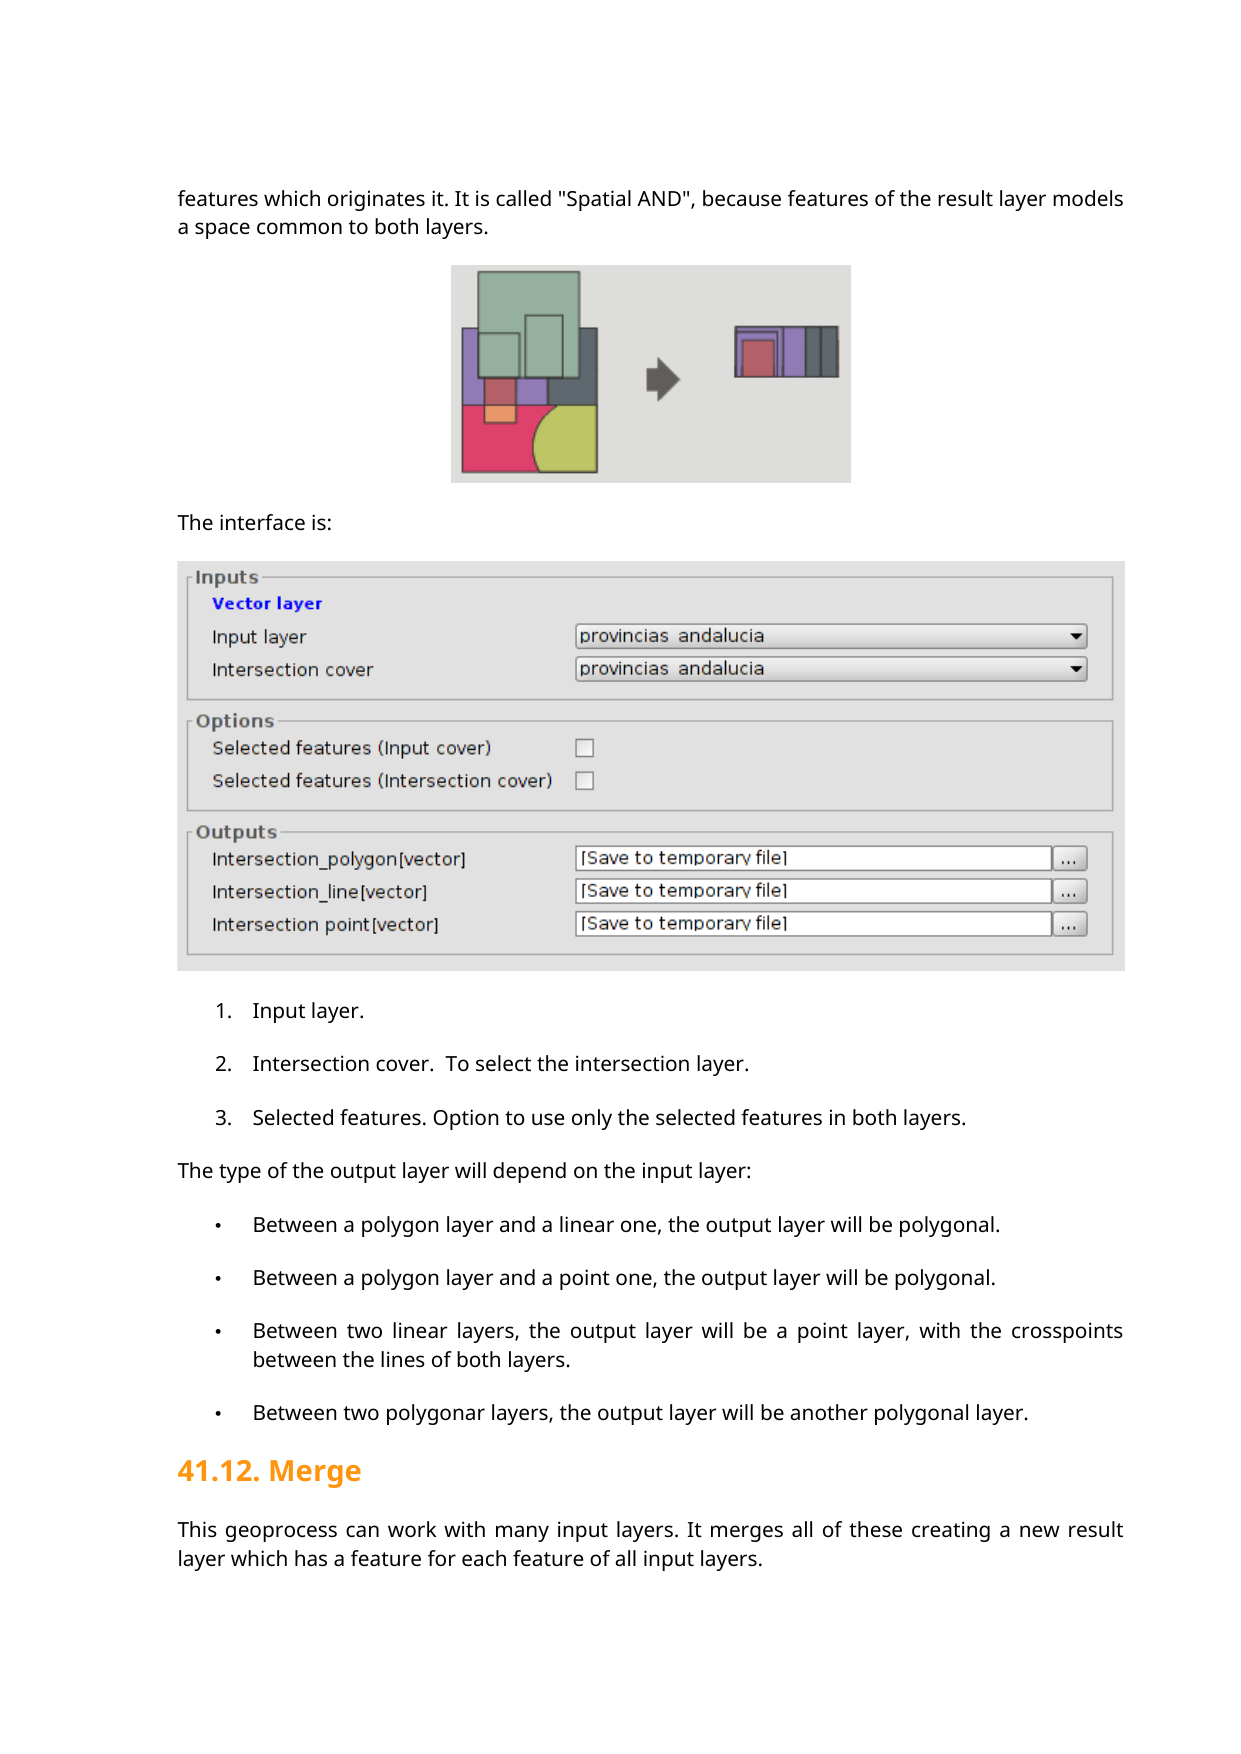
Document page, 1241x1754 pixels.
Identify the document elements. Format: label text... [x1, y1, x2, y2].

list Between two polygonar layers, the output layer will be another polygonal layer. [215, 1398, 1125, 1427]
subtitle 41.12. Merge [177, 1451, 1125, 1490]
picture [177, 561, 1125, 971]
picture [451, 265, 852, 483]
list Between two linear layers, the output layer will be a point layer, with the crosspoints between the lines of both layers. [215, 1317, 1125, 1373]
text The interface is: [177, 508, 1125, 536]
list Between a polygon layer and a linear one, the output layer will be polygonal. [215, 1210, 1125, 1238]
text features which originates it. It is called "Spatial AND", because features of the result layer models a space common to both layers. [177, 184, 1125, 241]
list Between a polygon layer and a point one, the output layer will be polygonal. [215, 1263, 1125, 1292]
text This geoprocess can work with many input layers. It merges all of these creating a new result layer which has a feature for each feature of all input layers. [177, 1515, 1125, 1572]
list Input layer. [215, 996, 1125, 1024]
list Selected features. Option to use only the selected features in both layers. [215, 1103, 1125, 1131]
text The type of the output layer will depend on the input layer: [177, 1156, 1125, 1185]
list Intersection cover. To select the intersection layer. [215, 1049, 1125, 1078]
